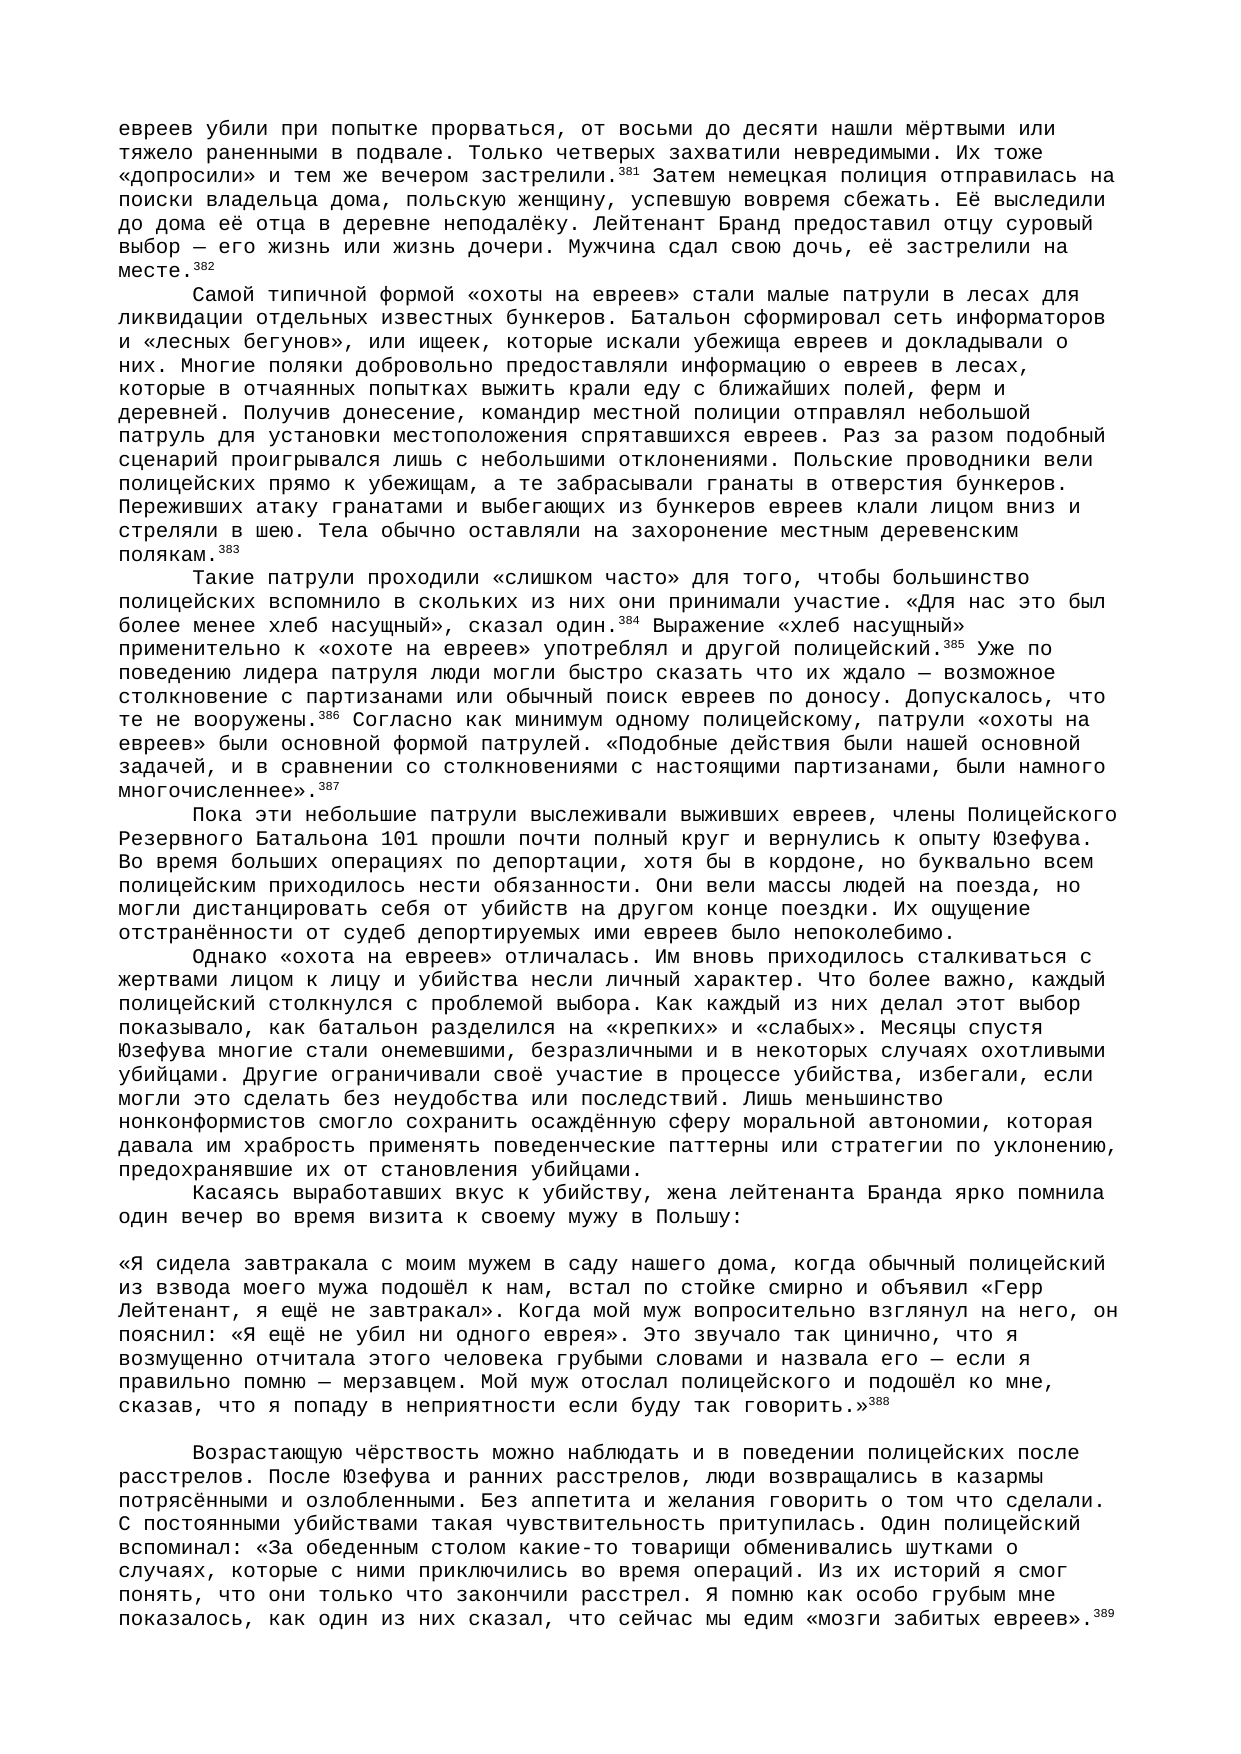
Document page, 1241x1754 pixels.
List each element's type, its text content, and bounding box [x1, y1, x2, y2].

text евреев убили при попытке прорваться, от восьми до десяти нашли мёртвыми или тяжело раненными в подвале. Только четверых захватили невредимыми. Их тоже «допросили» и тем же вечером застрелили. Затем немецкая полиция отправилась на поиски владельца дома, польскую женщину, успевшую вовремя сбежать. Её выследили до дома её отца в деревне неподалёку. Лейтенант Бранд предоставил отцу суровый выбор — его жизнь или жизнь дочери. Мужчина сдал свою дочь, её застрелили на месте. [118, 118, 1122, 284]
text Такие патрули проходили «слишком часто» для того, чтобы большинство полицейских вспомнило в скольких из них они принимали участие. «Для нас это был более менее хлеб насущный», сказал один. Выражение «хлеб насущный» применительно к «охоте на евреев» употреблял и другой полицейский. Уже по поведению лидера патруля люди могли быстро сказать что их ждало — возможное столкновение с партизанами или обычный поиск евреев по доносу. Допускалось, что те не вооружены. Согласно как минимум одному полицейскому, патрули «охоты на евреев» были основной формой патрулей. «Подобные действия были нашей основной задачей, и в сравнении со столкновениями с настоящими партизанами, были намного многочисленнее». [118, 567, 1122, 804]
text «Я сидела завтракала с моим мужем в саду нашего дома, когда обычный полицейский из взвода моего мужа подошёл к нам, встал по стойке смирно и объявил «Герр Лейтенант, я ещё не завтракал». Когда мой муж вопросительно взглянул на него, он пояснил: «Я ещё не убил ни одного еврея». Это звучало так цинично, что я возмущенно отчитала этого человека грубыми словами и назвала его — если я правильно помню — мерзавцем. Мой муж отослал полицейского и подошёл ко мне, сказав, что я попаду в неприятности если буду так говорить.» [118, 1253, 1122, 1419]
text Однако «охота на евреев» отличалась. Им вновь приходилось сталкиваться с жертвами лицом к лицу и убийства несли личный характер. Что более важно, каждый полицейский столкнулся с проблемой выбора. Как каждый из них делал этот выбор [118, 946, 1122, 1017]
text показывало, как батальон разделился на «крепких» и «слабых». Месяцы спустя Юзефува многие стали онемевшими, безразличными и в некоторых случаях охотливыми убийцами. Другие ограничивали своё участие в процессе убийства, избегали, если могли это сделать без неудобства или последствий. Лишь меньшинство нонконформистов смогло сохранить осаждённую сферу моральной автономии, которая давала им храбрость применять поведенческие паттерны или стратегии по уклонению, предохранявшие их от становления убийцами. [118, 1017, 1122, 1182]
text Возрастающую чёрствость можно наблюдать и в поведении полицейских после расстрелов. После Юзефува и ранних расстрелов, люди возвращались в казармы потрясёнными и озлобленными. Без аппетита и желания говорить о том что сделали. С постоянными убийствами такая чувствительность притупилась. Один полицейский вспоминал: «За обеденным столом какие-то товарищи обменивались шутками о случаях, которые с ними приключились во время операций. Из их историй я смог понять, что они только что закончили расстрел. Я помню как особо грубым мне показалось, как один из них сказал, что сейчас мы едим «мозги забитых евреев». Только сам свидетель нашёл эту «шутку» не такой уж и смешной. [118, 1442, 1122, 1631]
text Касаясь выработавших вкус к убийству, жена лейтенанта Бранда ярко помнила один вечер во время визита к своему мужу в Польшу: [118, 1182, 1122, 1229]
text Пока эти небольшие патрули выслеживали выживших евреев, члены Полицейского Резервного Батальона 101 прошли почти полный круг и вернулись к опыту Юзефува. Во время больших операциях по депортации, хотя бы в кордоне, но буквально всем полицейским приходилось нести обязанности. Они вели массы людей на поезда, но могли дистанцировать себя от убийств на другом конце поездки. Их ощущение отстранённости от судеб депортируемых ими евреев было непоколебимо. [118, 804, 1122, 946]
text Самой типичной формой «охоты на евреев» стали малые патрули в лесах для ликвидации отдельных известных бункеров. Батальон сформировал сеть информаторов и «лесных бегунов», или ищеек, которые искали убежища евреев и докладывали о них. Многие поляки добровольно предоставляли информацию о евреев в лесах, которые в отчаянных попытках выжить крали еду с ближайших полей, ферм и деревней. Получив донесение, командир местной полиции отправлял небольшой патруль для установки местоположения спрятавшихся евреев. Раз за разом подобный сценарий проигрывался лишь с небольшими отклонениями. Польские проводники вели полицейских прямо к убежищам, а те забрасывали гранаты в отверстия бункеров. Переживших атаку гранатами и выбегающих из бункеров евреев клали лицом вниз и стреляли в шею. Тела обычно оставляли на захоронение местным деревенским полякам. [118, 284, 1122, 567]
